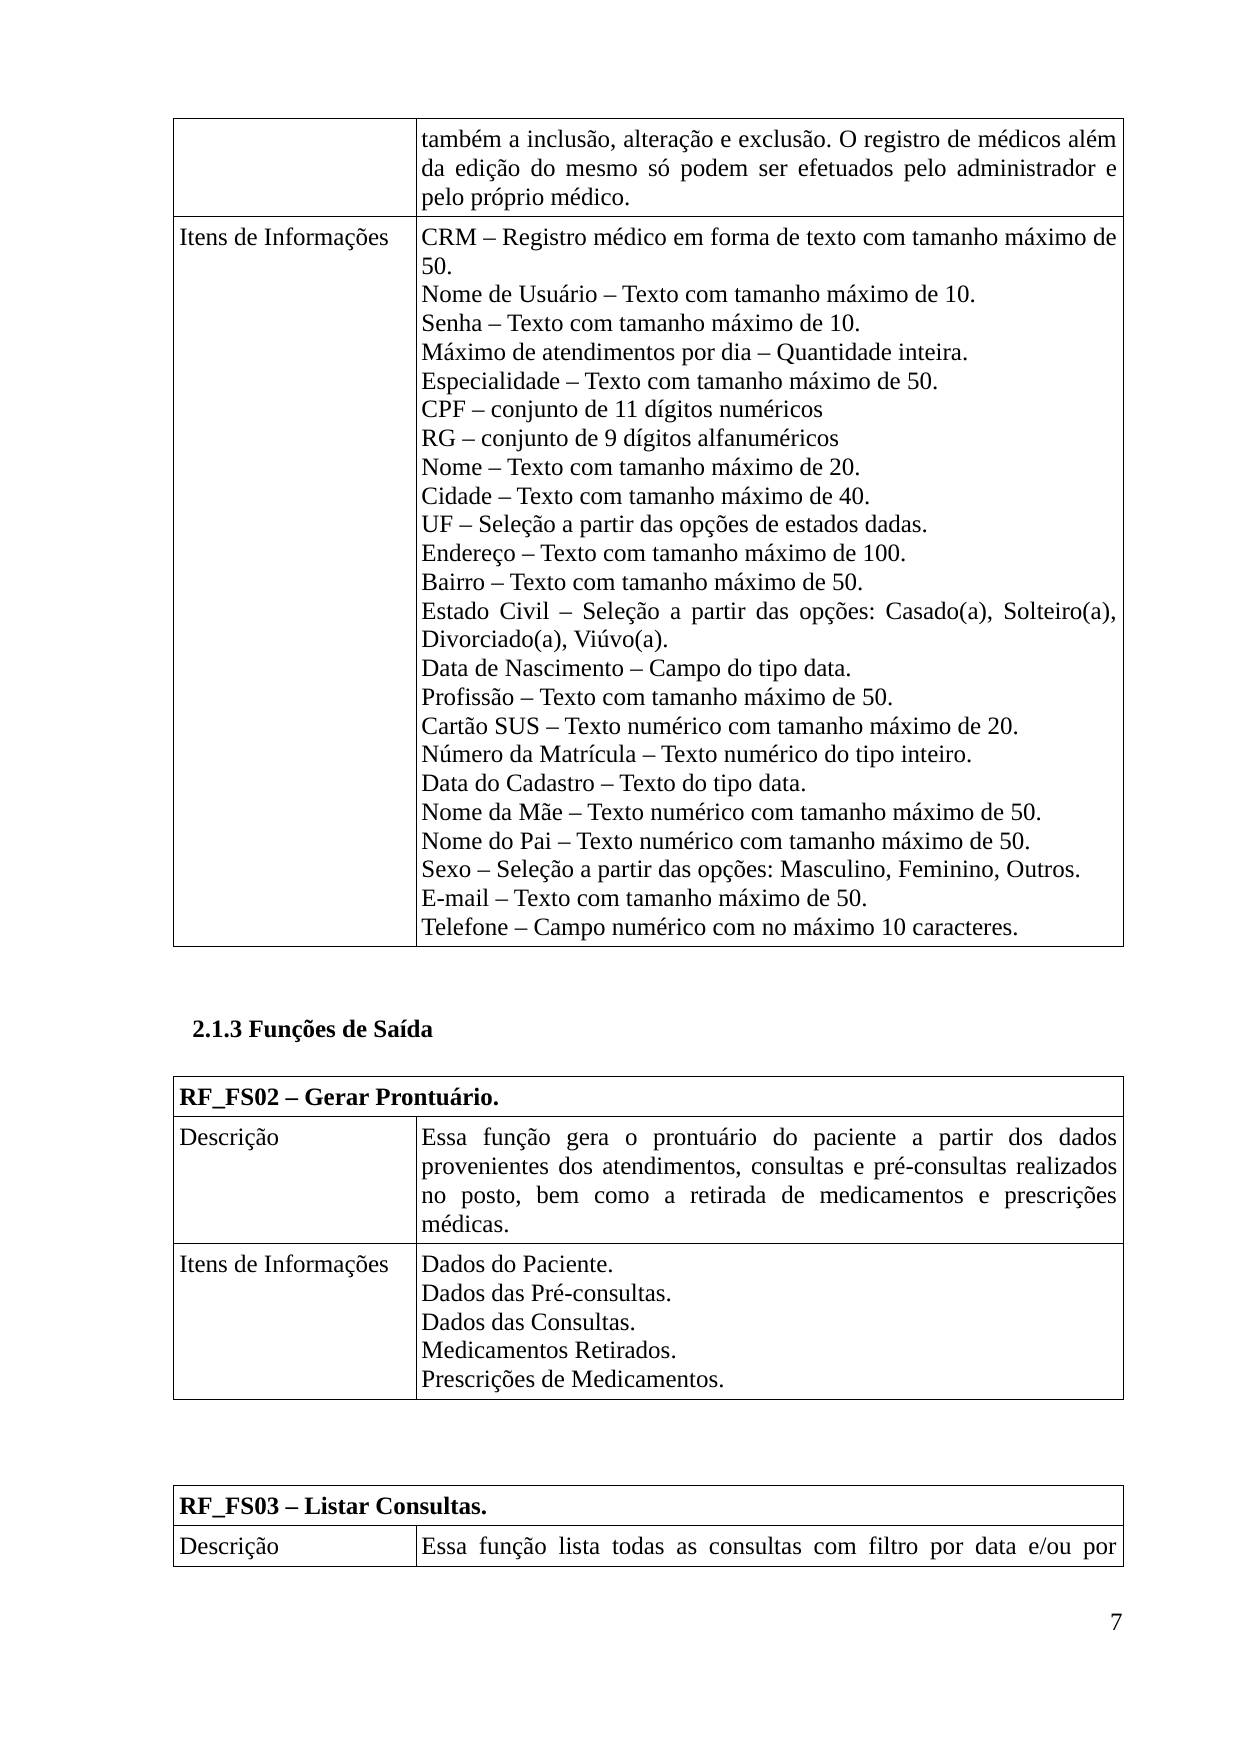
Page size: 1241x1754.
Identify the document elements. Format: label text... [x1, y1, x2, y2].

table_cell Itens de Informações [174, 1244, 416, 1398]
table_header RF_FS02 – Gerar Prontuário. [174, 1077, 1123, 1116]
table_cell Itens de Informações [174, 217, 416, 946]
text 2.1.3 Funções de Saída [118, 1014, 1122, 1042]
table_cell Descrição [174, 1526, 416, 1566]
table_cell também a inclusão, alteração e exclusão. O registro de médicos além da edição do mesmo só podem ser efetuados pelo administrador e pelo próprio médico. [417, 119, 1123, 216]
table_cell Dados do Paciente. Dados das Pré-consultas. Dados das Consultas. Medicamentos Retirados. Prescrições de Medicamentos. [417, 1244, 1123, 1398]
table_cell Essa função lista todas as consultas com filtro por data e/ou por [417, 1526, 1123, 1566]
table_cell Essa função gera o prontuário do paciente a partir dos dados provenientes dos atendimentos, consultas e pré-consultas realizados no posto, bem como a retirada de medicamentos e prescrições médicas. [417, 1117, 1123, 1243]
table_cell [174, 119, 416, 216]
table_cell CRM – Registro médico em forma de texto com tamanho máximo de 50. Nome de Usuário – Texto com tamanho máximo de 10. Senha – Texto com tamanho máximo de 10. Máximo de atendimentos por dia – Quantidade inteira. Especialidade – Texto com tamanho máximo de 50. CPF – conjunto de 11 dígitos numéricos RG – conjunto de 9 dígitos alfanuméricos Nome – Texto com tamanho máximo de 20. Cidade – Texto com tamanho máximo de 40. UF – Seleção a partir das opções de estados dadas. Endereço – Texto com tamanho máximo de 100. Bairro – Texto com tamanho máximo de 50. Estado Civil – Seleção a partir das opções: Casado(a), Solteiro(a), Divorciado(a), Viúvo(a). Data de Nascimento – Campo do tipo data. Profissão – Texto com tamanho máximo de 50. Cartão SUS – Texto numérico com tamanho máximo de 20. Número da Matrícula – Texto numérico do tipo inteiro. Data do Cadastro – Texto do tipo data. Nome da Mãe – Texto numérico com tamanho máximo de 50. Nome do Pai – Texto numérico com tamanho máximo de 50. Sexo – Seleção a partir das opções: Masculino, Feminino, Outros. E-mail – Texto com tamanho máximo de 50. Telefone – Campo numérico com no máximo 10 caracteres. [417, 217, 1123, 946]
table_header RF_FS03 – Listar Consultas. [174, 1486, 1123, 1525]
table_cell Descrição [174, 1117, 416, 1243]
